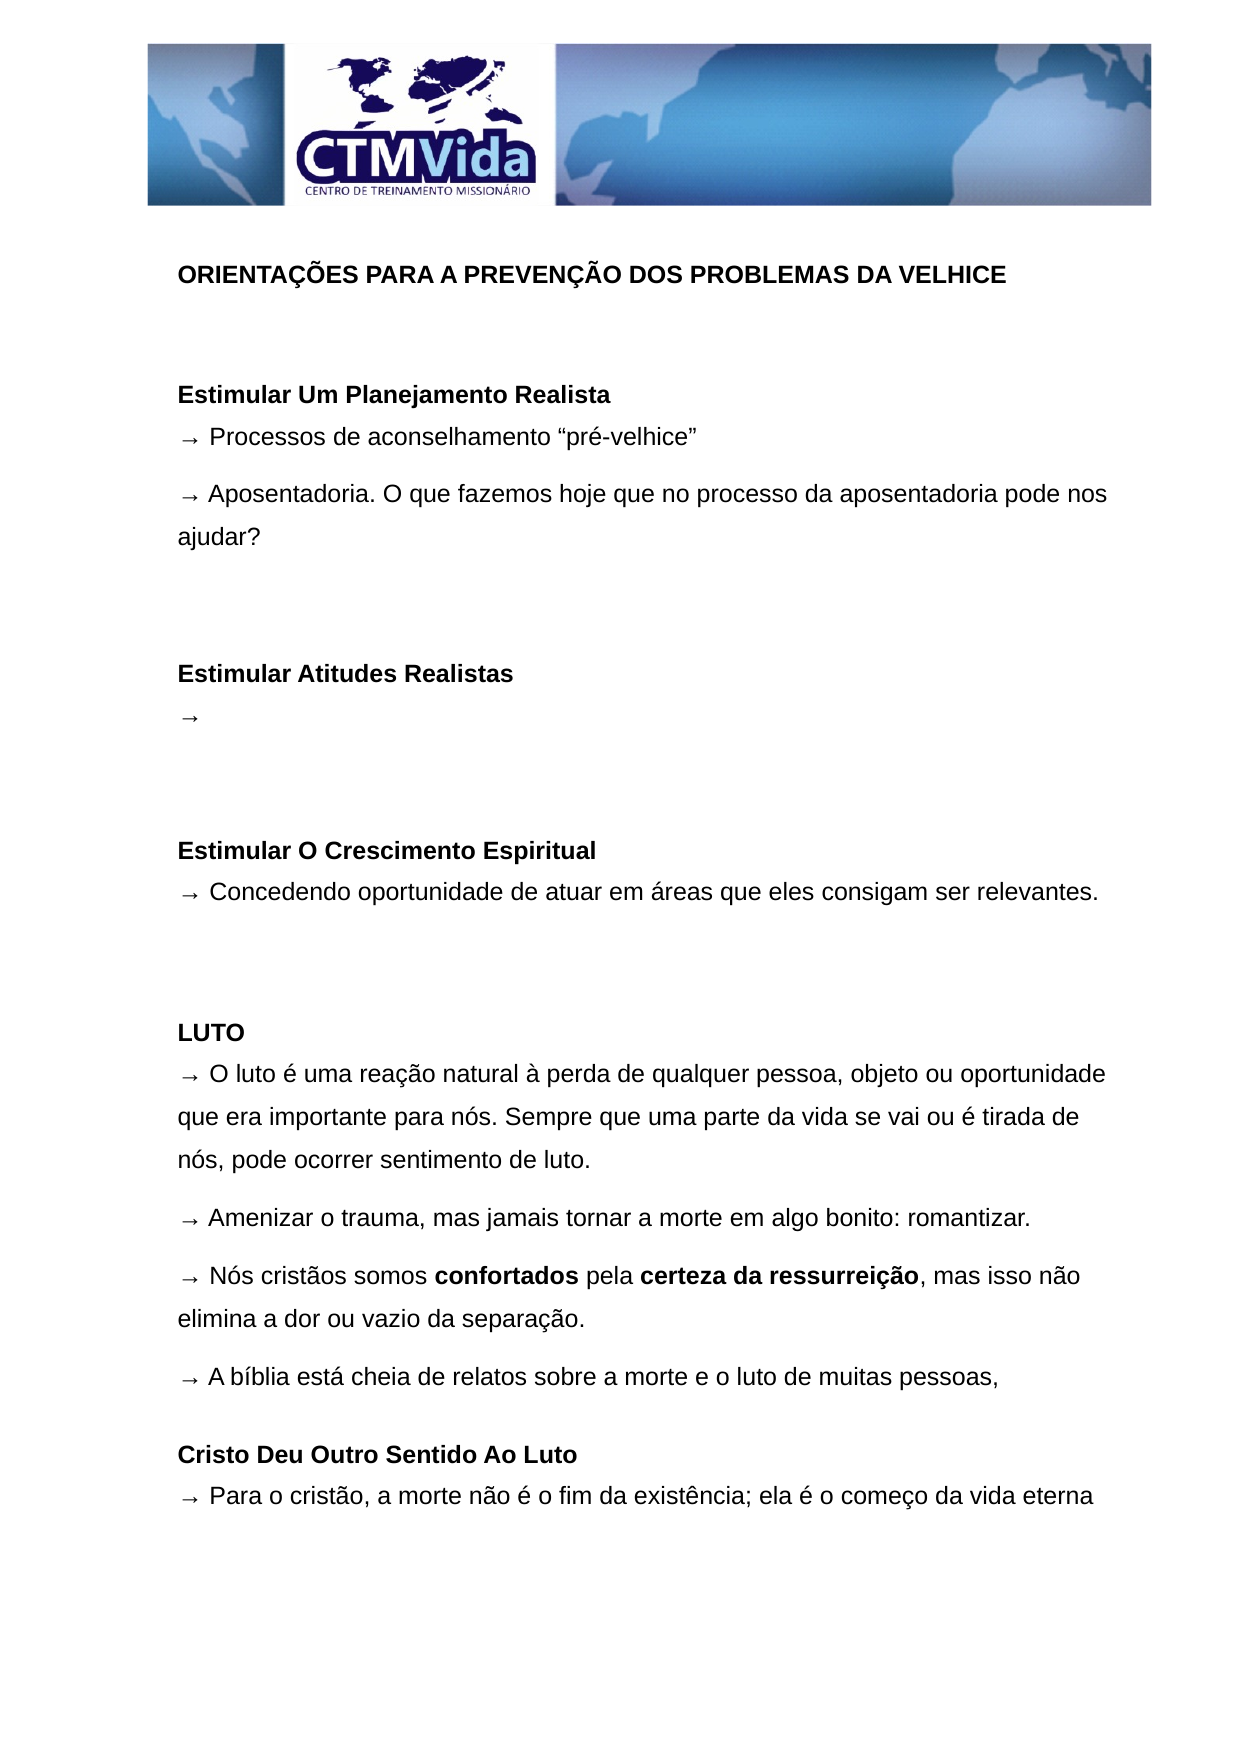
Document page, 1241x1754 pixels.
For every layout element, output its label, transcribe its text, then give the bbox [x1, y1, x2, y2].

text → O luto é uma reação natural à perda de qualquer pessoa, objeto ou oportunidade que era importante para nós. Sempre que uma parte da vida se vai ou é tirada de nós, pode ocorrer sentimento de luto. [177, 1059, 1122, 1174]
subtitle Cristo deu outro sentido ao luto [177, 1440, 1122, 1469]
text → Amenizar o trauma, mas jamais tornar a morte em algo bonito: romantizar. [177, 1203, 1122, 1232]
text → A bíblia está cheia de relatos sobre a morte e o luto de muitas pessoas, [177, 1361, 1122, 1390]
subtitle Estimular atitudes realistas [177, 658, 1122, 687]
subtitle Orientações para a prevenção dos problemas da velhice [177, 260, 1122, 289]
picture [147, 43, 1152, 206]
text → Processos de aconselhamento “pré-velhice” [177, 421, 1122, 450]
text → Para o cristão, a morte não é o fim da existência; ela é o começo da vida eterna [177, 1481, 1122, 1510]
text → [177, 700, 1122, 728]
subtitle Estimular o crescimento espiritual [177, 836, 1122, 865]
text → Concedendo oportunidade de atuar em áreas que eles consigam ser relevantes. [177, 877, 1122, 906]
text → Nós cristãos somos confortados pela certeza da ressurreição, mas isso não elimina a dor ou vazio da separação. [177, 1261, 1122, 1332]
subtitle Luto [177, 1018, 1122, 1046]
text → Aposentadoria. O que fazemos hoje que no processo da aposentadoria pode nos ajudar? [177, 479, 1122, 551]
subtitle Estimular um planejamento realista [177, 380, 1122, 409]
